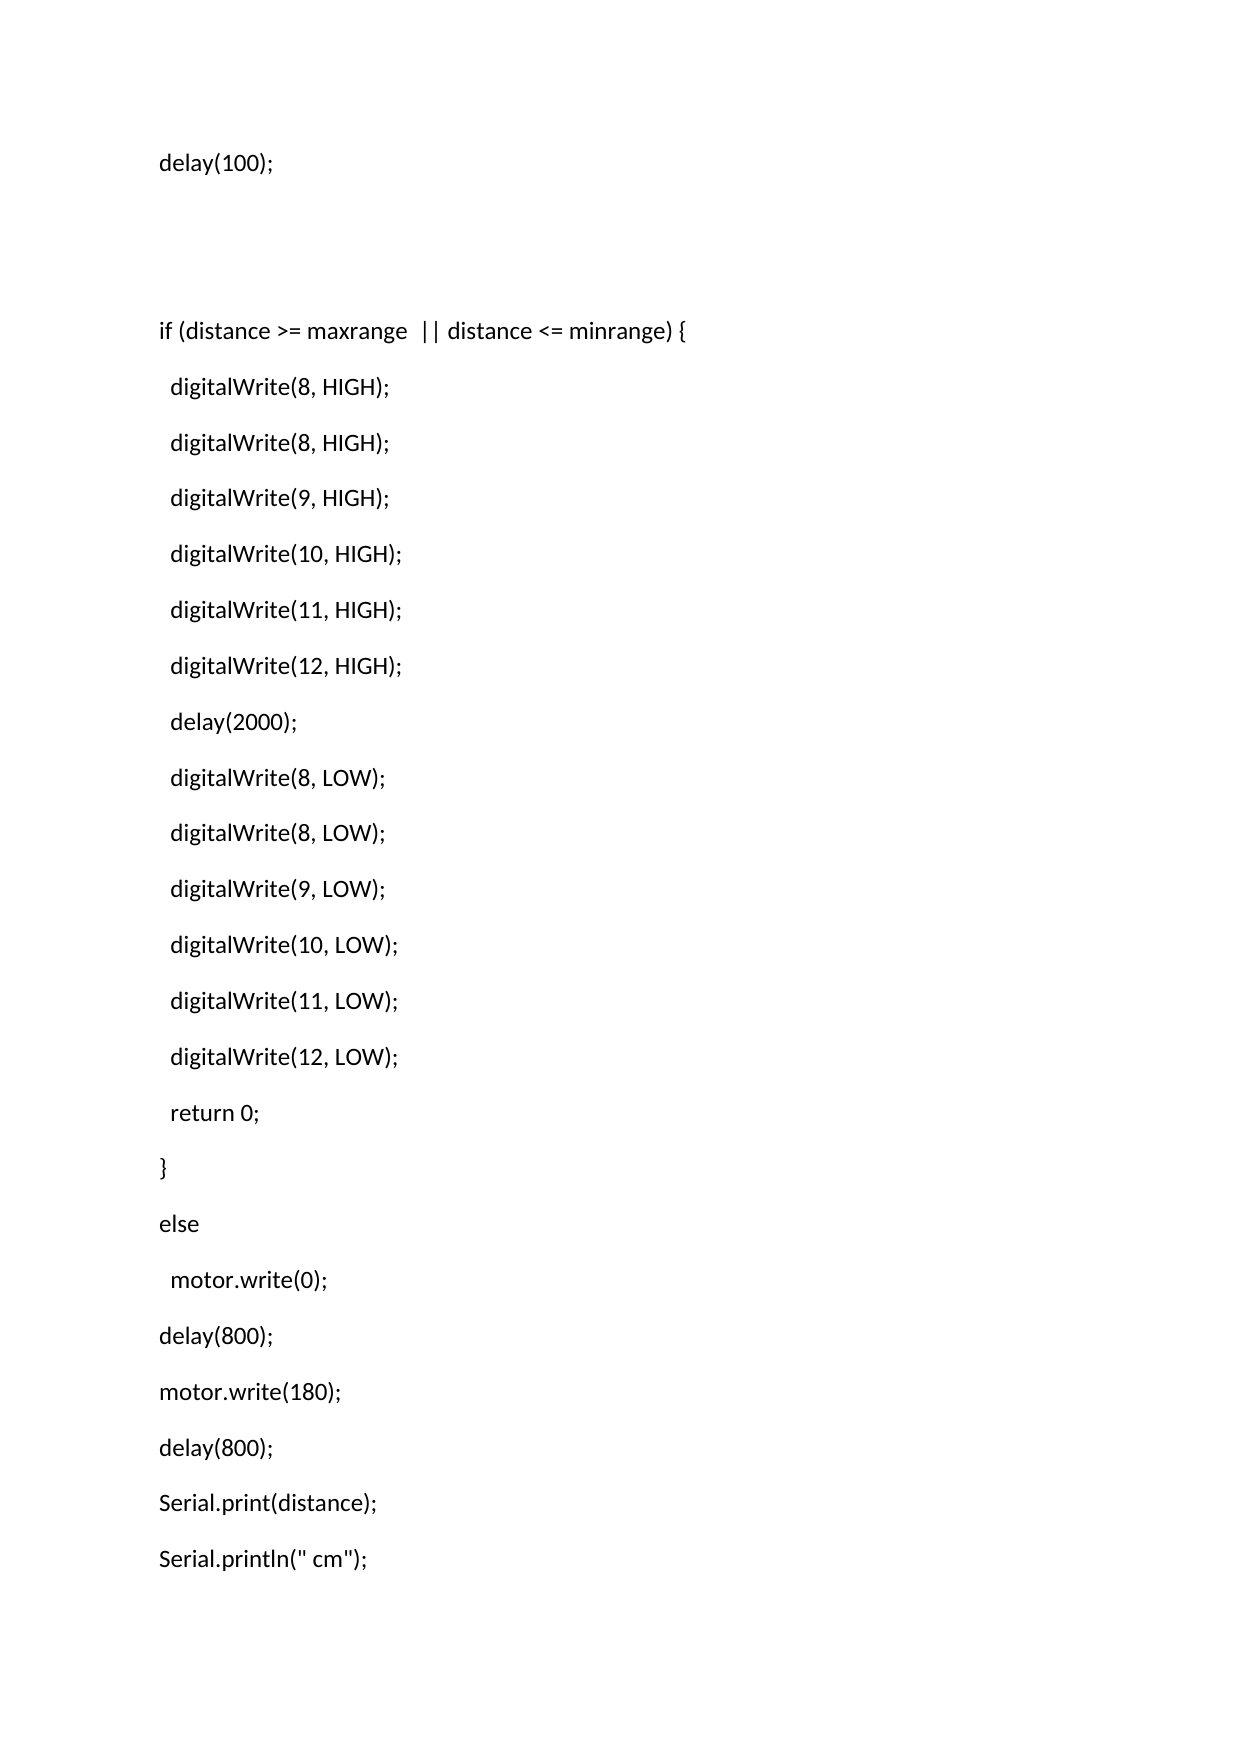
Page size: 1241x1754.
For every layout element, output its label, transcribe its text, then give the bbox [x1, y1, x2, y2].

text digitalWrite(8, HIGH); [148, 427, 1093, 457]
text digitalWrite(12, LOW); [148, 1041, 1093, 1071]
text digitalWrite(10, HIGH); [148, 538, 1093, 569]
text digitalWrite(8, HIGH); [148, 371, 1093, 401]
text digitalWrite(10, LOW); [148, 929, 1093, 960]
text if (distance >= maxrange || distance <= minrange) { [148, 315, 1093, 346]
text } [148, 1153, 1093, 1183]
text digitalWrite(9, LOW); [148, 873, 1093, 904]
text digitalWrite(8, LOW); [148, 762, 1093, 792]
text digitalWrite(9, HIGH); [148, 483, 1093, 513]
text digitalWrite(8, LOW); [148, 818, 1093, 848]
text Serial.print(distance); [148, 1488, 1093, 1518]
text else [148, 1208, 1093, 1239]
text return 0; [148, 1097, 1093, 1127]
text delay(2000); [148, 706, 1093, 736]
text delay(800); [148, 1320, 1093, 1351]
text delay(800); [148, 1432, 1093, 1462]
text Serial.println(" cm"); [148, 1543, 1093, 1574]
text motor.write(0); [148, 1264, 1093, 1295]
text digitalWrite(12, HIGH); [148, 650, 1093, 681]
text digitalWrite(11, LOW); [148, 985, 1093, 1016]
text digitalWrite(11, HIGH); [148, 594, 1093, 625]
text delay(100); [148, 148, 1093, 178]
text motor.write(180); [148, 1376, 1093, 1406]
